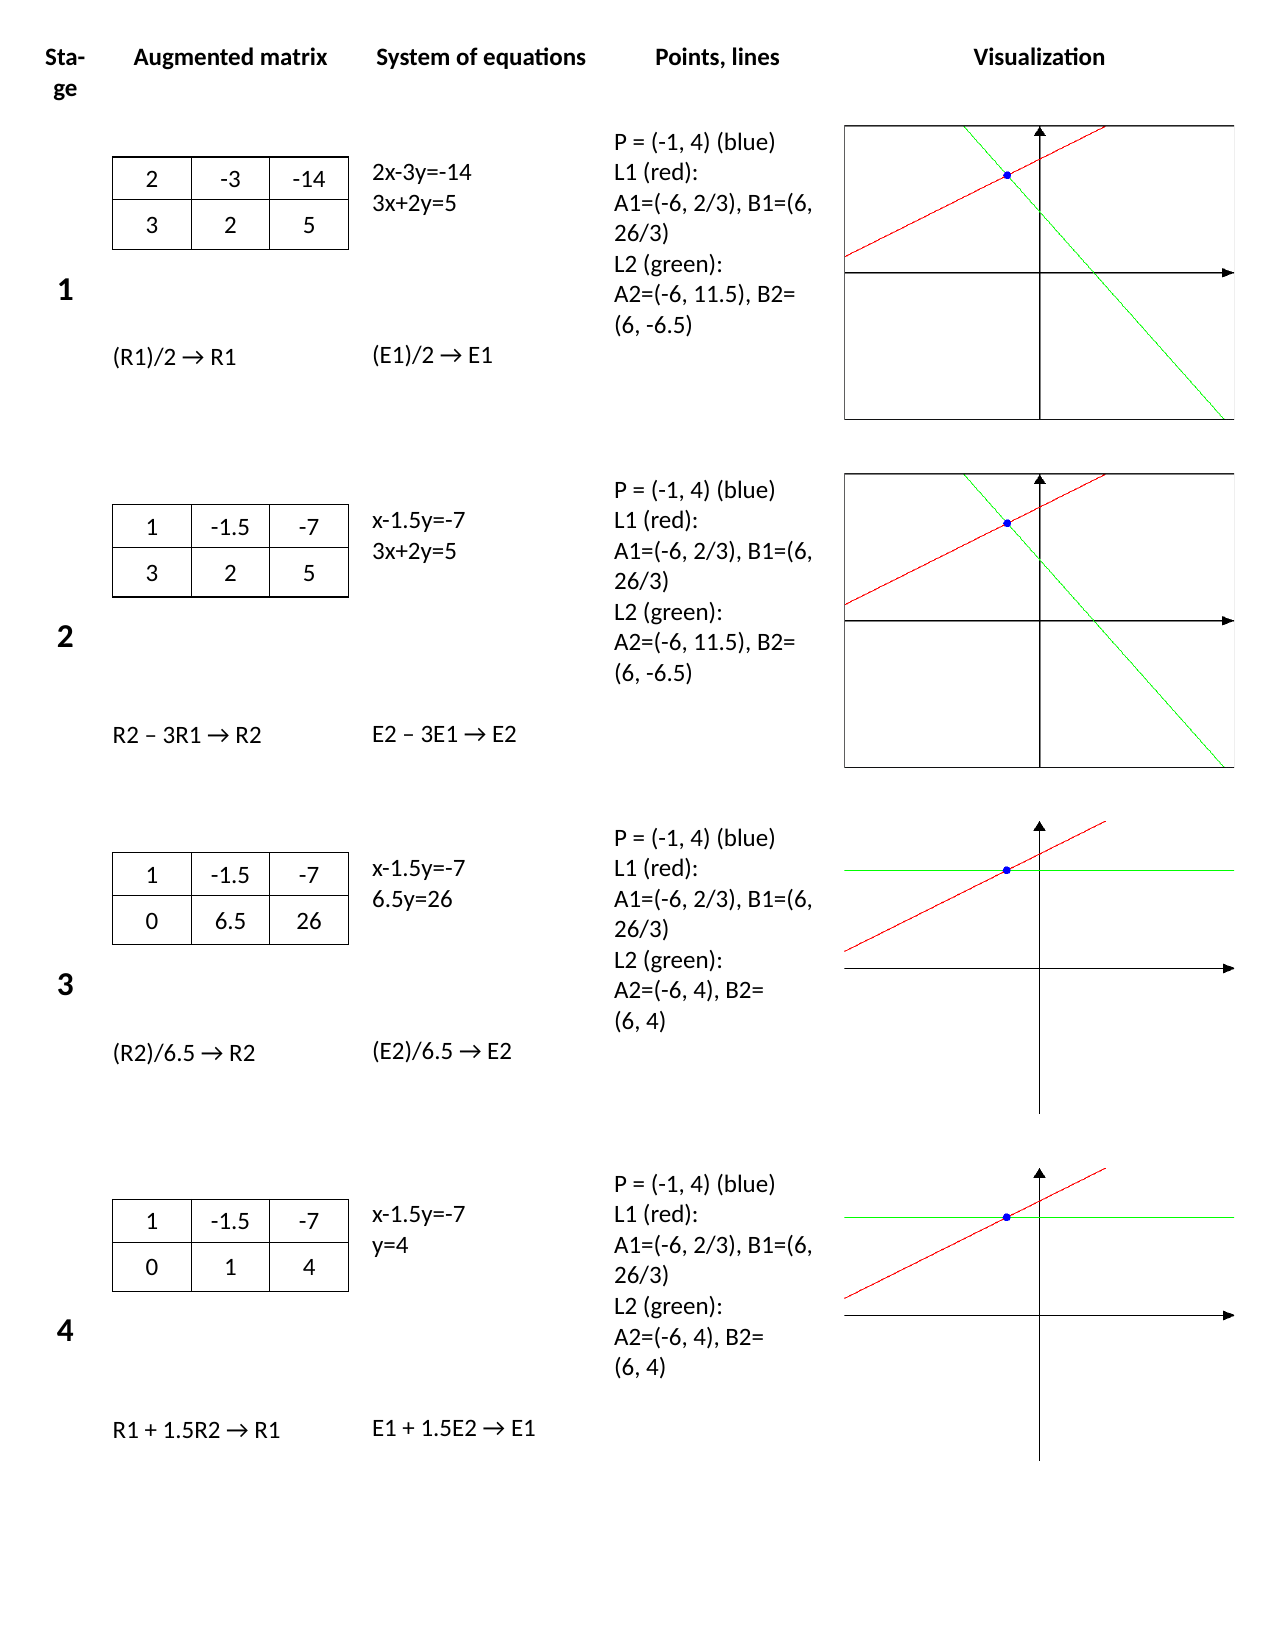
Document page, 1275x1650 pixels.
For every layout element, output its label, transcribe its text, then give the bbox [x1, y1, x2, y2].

table_header System of equations [360, 30, 602, 114]
table_header 2 [113, 158, 191, 199]
table_header -1.5 [192, 1200, 269, 1242]
table_header 1 [113, 505, 191, 547]
table_cell x-1.5y=-7 y=4 E1 + 1.5E2 → E1 [360, 1156, 602, 1503]
table_cell P = (-1, 4) (blue) L1 (red): A1=(-6, 2/3), B1=(6, 26/3) L2 (green): A2=(-6, 4), B2= (6, 4) [602, 810, 833, 1156]
table_header Sta-ge [30, 30, 101, 114]
table_header Augmented matrix [101, 30, 360, 114]
table_header -7 [270, 505, 348, 547]
table_cell 2 [192, 200, 269, 248]
table_cell (R2)/6.5 → R2 [101, 810, 360, 1156]
table_cell [833, 1156, 1246, 1503]
table_cell 3 [113, 200, 191, 248]
table_cell 2x-3y=-14 3x+2y=5 (E1)/2 → E1 [360, 114, 602, 462]
table_cell P = (-1, 4) (blue) L1 (red): A1=(-6, 2/3), B1=(6, 26/3) L2 (green): A2=(-6, 4), B2= (6, 4) [602, 1156, 833, 1503]
table_header -7 [270, 1200, 348, 1242]
table_cell 1 [192, 1243, 269, 1291]
table_cell 0 [113, 1243, 191, 1291]
table_cell 2 [30, 462, 101, 810]
table_header 1 [113, 1200, 191, 1242]
table_header 1 [113, 853, 191, 895]
table_header -3 [192, 158, 269, 199]
table_header -7 [270, 853, 348, 895]
table_header -1.5 [192, 505, 269, 547]
picture [844, 473, 1235, 768]
table_cell 1 [30, 114, 101, 462]
table_cell 26 [270, 896, 348, 944]
picture [844, 821, 1235, 1114]
table_cell R2 – 3R1 → R2 [101, 462, 360, 810]
picture [844, 1168, 1235, 1461]
table_cell x-1.5y=-7 3x+2y=5 E2 – 3E1 → E2 [360, 462, 602, 810]
table_header Points, lines [602, 30, 833, 114]
table_cell P = (-1, 4) (blue) L1 (red): A1=(-6, 2/3), B1=(6, 26/3) L2 (green): A2=(-6, 11.5), B2= (6, -6.5) [602, 462, 833, 810]
table_header -1.5 [192, 853, 269, 895]
table_header Visualization [833, 30, 1246, 114]
table_cell R1 + 1.5R2 → R1 [101, 1156, 360, 1503]
table_cell 2 [192, 548, 269, 596]
table_cell [833, 810, 1246, 1156]
table_cell 0 [113, 896, 191, 944]
table_cell [833, 114, 1246, 462]
table_cell 6.5 [192, 896, 269, 944]
table_cell 4 [270, 1243, 348, 1291]
table_cell (R1)/2 → R1 [101, 114, 360, 462]
table_cell 3 [113, 548, 191, 596]
table_cell [833, 462, 1246, 810]
table_cell 4 [30, 1156, 101, 1503]
table_cell x-1.5y=-7 6.5y=26 (E2)/6.5 → E2 [360, 810, 602, 1156]
table_cell P = (-1, 4) (blue) L1 (red): A1=(-6, 2/3), B1=(6, 26/3) L2 (green): A2=(-6, 11.5), B2= (6, -6.5) [602, 114, 833, 462]
table_cell 5 [270, 200, 348, 248]
table_header -14 [270, 158, 348, 199]
table_cell 3 [30, 810, 101, 1156]
table_cell 5 [270, 548, 348, 596]
picture [844, 125, 1235, 420]
